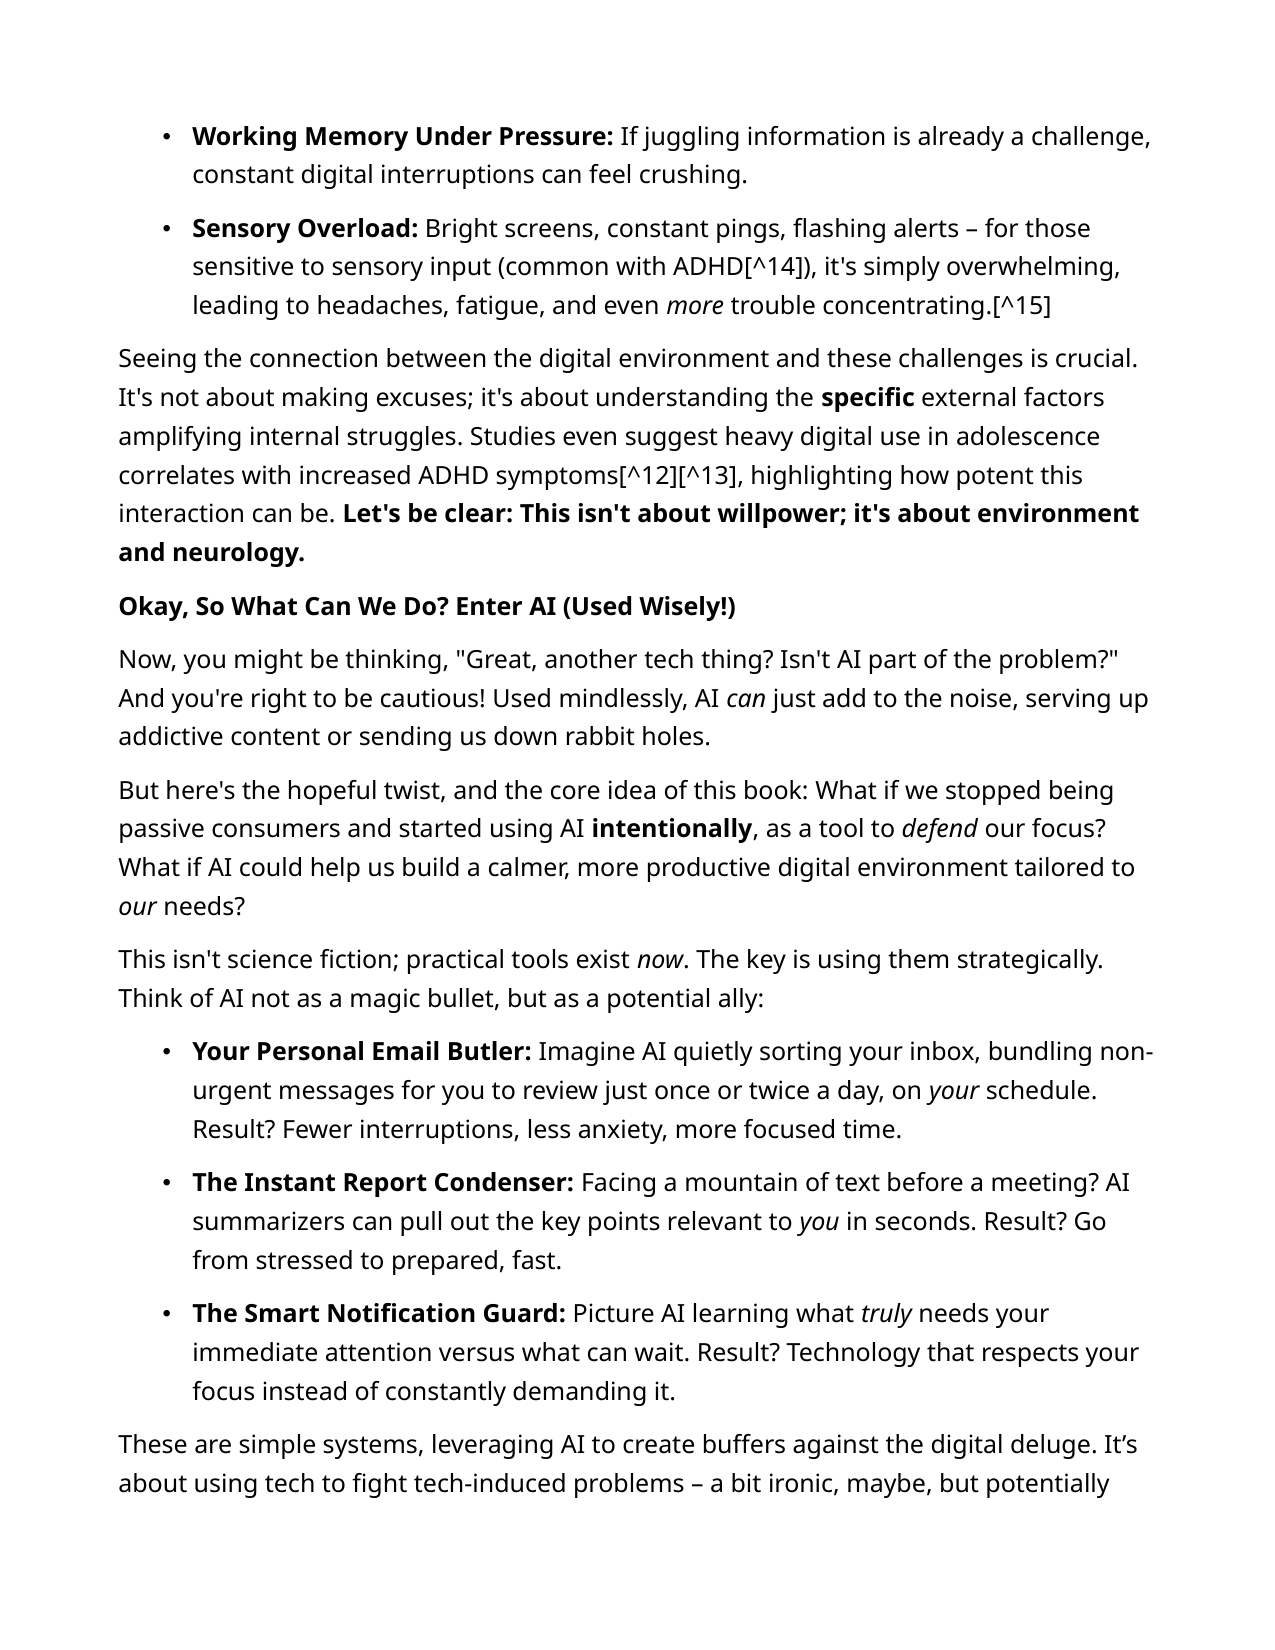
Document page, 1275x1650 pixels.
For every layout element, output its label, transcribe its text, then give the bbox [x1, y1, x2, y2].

text But here's the hopeful twist, and the core idea of this book: What if we stopped being passive consumers and started using AI intentionally, as a tool to defend our focus? What if AI could help us build a calmer, more productive digital environment tailored to our needs? [118, 772, 1157, 923]
text Seeing the connection between the digital environment and these challenges is crucial. It's not about making excuses; it's about understanding the specific external factors amplifying internal struggles. Studies even suggest heavy digital use in adolescence correlates with increased ADHD symptoms[^12][^13], highlighting how potent this interaction can be. Let's be clear: This isn't about willpower; it's about environment and neurology. [118, 341, 1157, 569]
list Your Personal Email Butler: Imagine AI quietly sorting your inbox, bundling non-urgent messages for you to review just once or twice a day, on your schedule. Result? Fewer interruptions, less anxiety, more focused time. [162, 1034, 1157, 1146]
list Working Memory Under Pressure: If juggling information is already a challenge, constant digital interruptions can feel crushing. [162, 118, 1157, 191]
text Okay, So What Can We Do? Enter AI (Used Wisely!) [118, 588, 1157, 622]
list Sensory Overload: Bright screens, constant pings, flashing alerts – for those sensitive to sensory input (common with ADHD[^14]), it's simply overwhelming, leading to headaches, fatigue, and even more trouble concentrating.[^15] [162, 210, 1157, 322]
list The Instant Report Condenser: Facing a mountain of text before a meeting? AI summarizers can pull out the key points relevant to you in seconds. Result? Go from stressed to prepared, fast. [162, 1165, 1157, 1276]
text This isn't science fiction; practical tools exist now. The key is using them strategically. Think of AI not as a magic bullet, but as a potential ally: [118, 942, 1157, 1015]
text These are simple systems, leveraging AI to create buffers against the digital deluge. It’s about using tech to fight tech-induced problems – a bit ironic, maybe, but potentially [118, 1426, 1157, 1499]
text Now, you might be thinking, "Great, another tech thing? Isn't AI part of the problem?" And you're right to be cautious! Used mindlessly, AI can just add to the noise, serving up addictive content or sending us down rabbit holes. [118, 641, 1157, 753]
list The Smart Notification Guard: Picture AI learning what truly needs your immediate attention versus what can wait. Result? Technology that respects your focus instead of constantly demanding it. [162, 1296, 1157, 1407]
